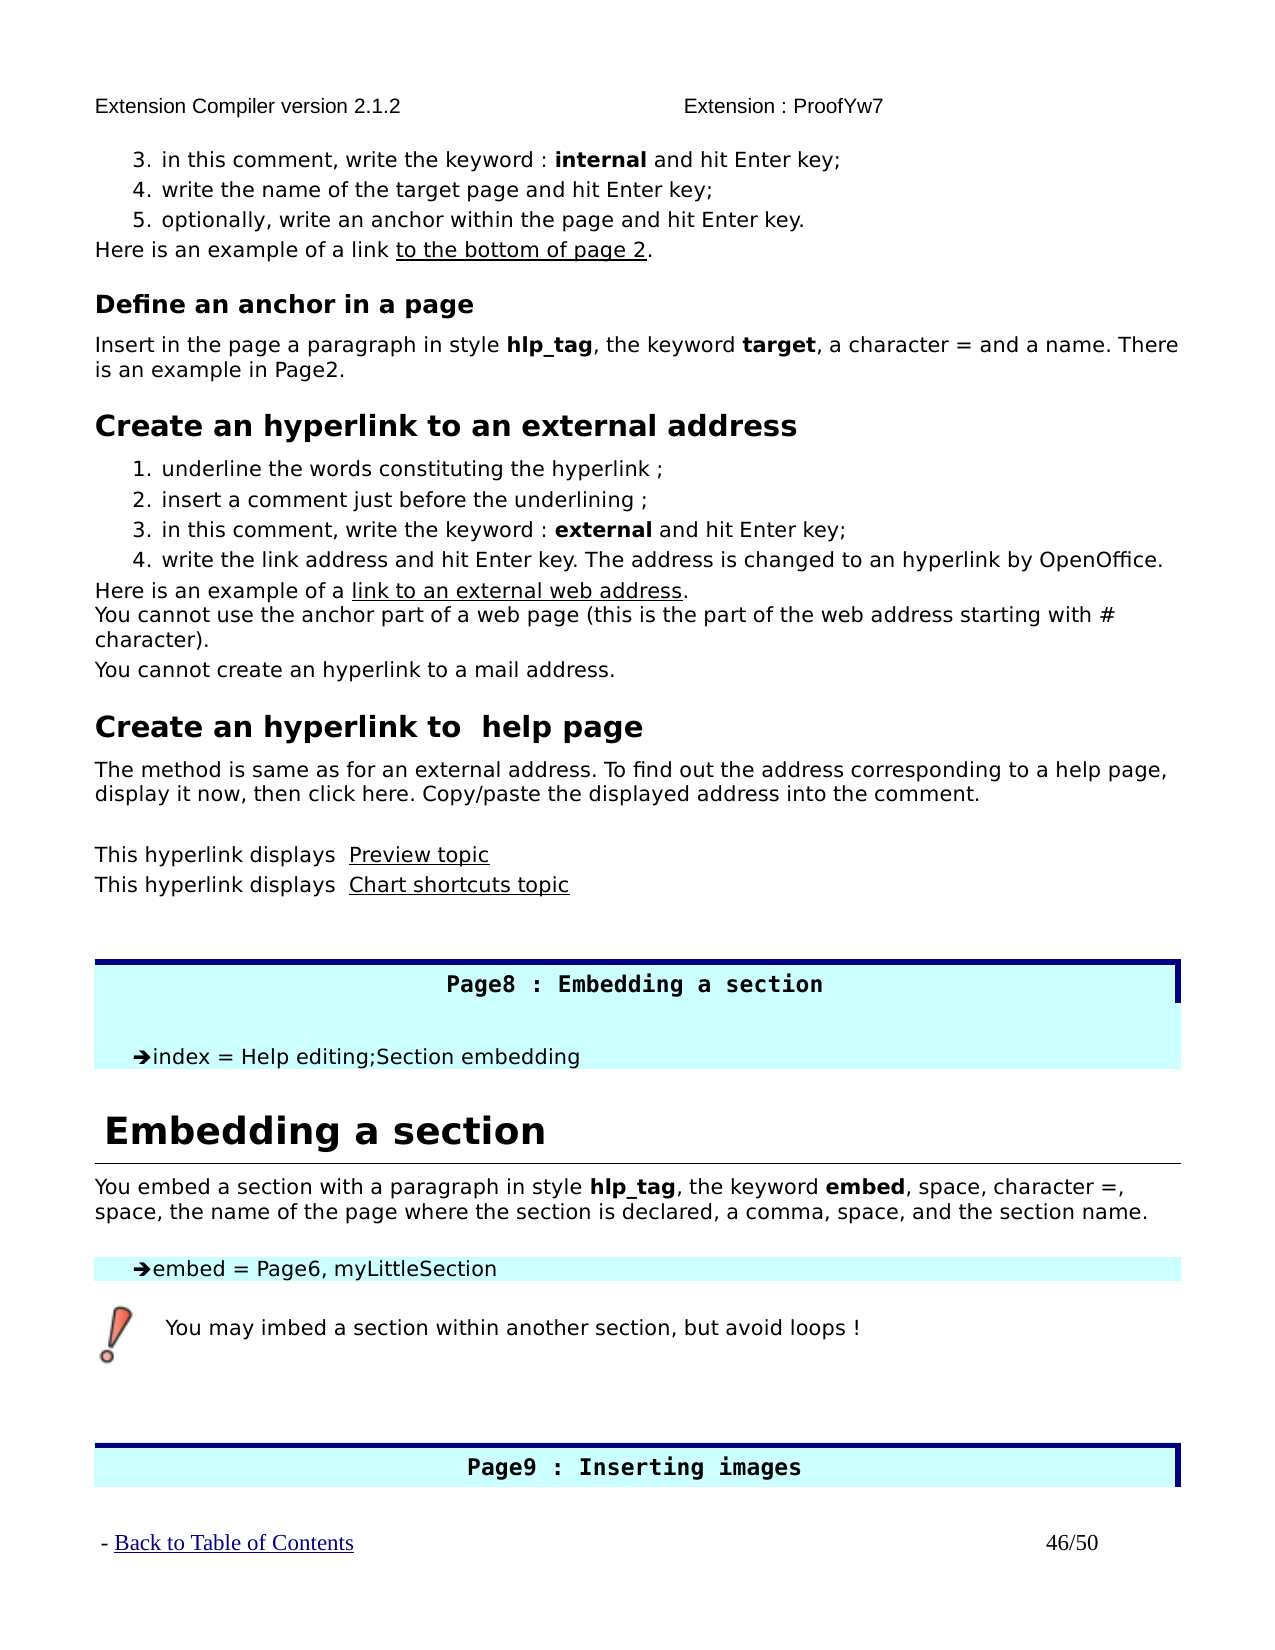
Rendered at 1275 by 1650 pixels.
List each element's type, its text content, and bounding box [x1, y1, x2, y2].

text Define an anchor in a page [94, 291, 1181, 319]
picture [95, 1299, 138, 1371]
text This hyperlink displays Chart shortcuts topic [94, 873, 1181, 897]
text You embed a section with a paragraph in style hlp_tag, the keyword embed, space, character =, space, the name of the page where the section is declared, a comma, space, and the section name. [94, 1175, 1181, 1224]
list optionally, write an anchor within the page and hit Enter key. [132, 208, 1181, 233]
list in this comment, write the keyword : internal and hit Enter key; [132, 147, 1181, 172]
text Create an hyperlink to help page [94, 710, 1181, 744]
text The method is same as for an external address. To find out the address corresponding to a help page, display it now, then click here. Copy/paste the displayed address into the comment. [94, 757, 1181, 806]
text Page8 : Embedding a section [94, 960, 1175, 1003]
list embed = Page6, myLittleSection [94, 1257, 1181, 1281]
list index = Help editing;Section embedding [94, 1045, 1181, 1069]
list underline the words constituting the hyperlink ; [132, 457, 1181, 482]
list insert a comment just before the underlining ; [132, 488, 1181, 512]
list in this comment, write the keyword : external and hit Enter key; [132, 518, 1181, 542]
list You may imbed a section within another section, but avoid loops ! [94, 1299, 1181, 1372]
list write the link address and hit Enter key. The address is changed to an hyperlink by OpenOffice. [132, 548, 1181, 573]
text Here is an example of a link to an external web address. You cannot use the anchor part of a web page (this is the part of the web address starting with # character). [94, 578, 1181, 652]
list write the name of the target page and hit Enter key; [132, 178, 1181, 202]
text Insert in the page a paragraph in style hlp_tag, the keyword target, a character = and a name. There is an example in Page2. [94, 333, 1181, 382]
text You cannot create an hyperlink to a mail address. [94, 658, 1181, 682]
text Page9 : Inserting images [94, 1444, 1175, 1487]
text Here is an example of a link to the bottom of page 2. [94, 238, 1181, 263]
text Embedding a section [94, 1100, 1181, 1163]
text Create an hyperlink to an external address [94, 410, 1181, 444]
text This hyperlink displays Preview topic [94, 843, 1181, 867]
